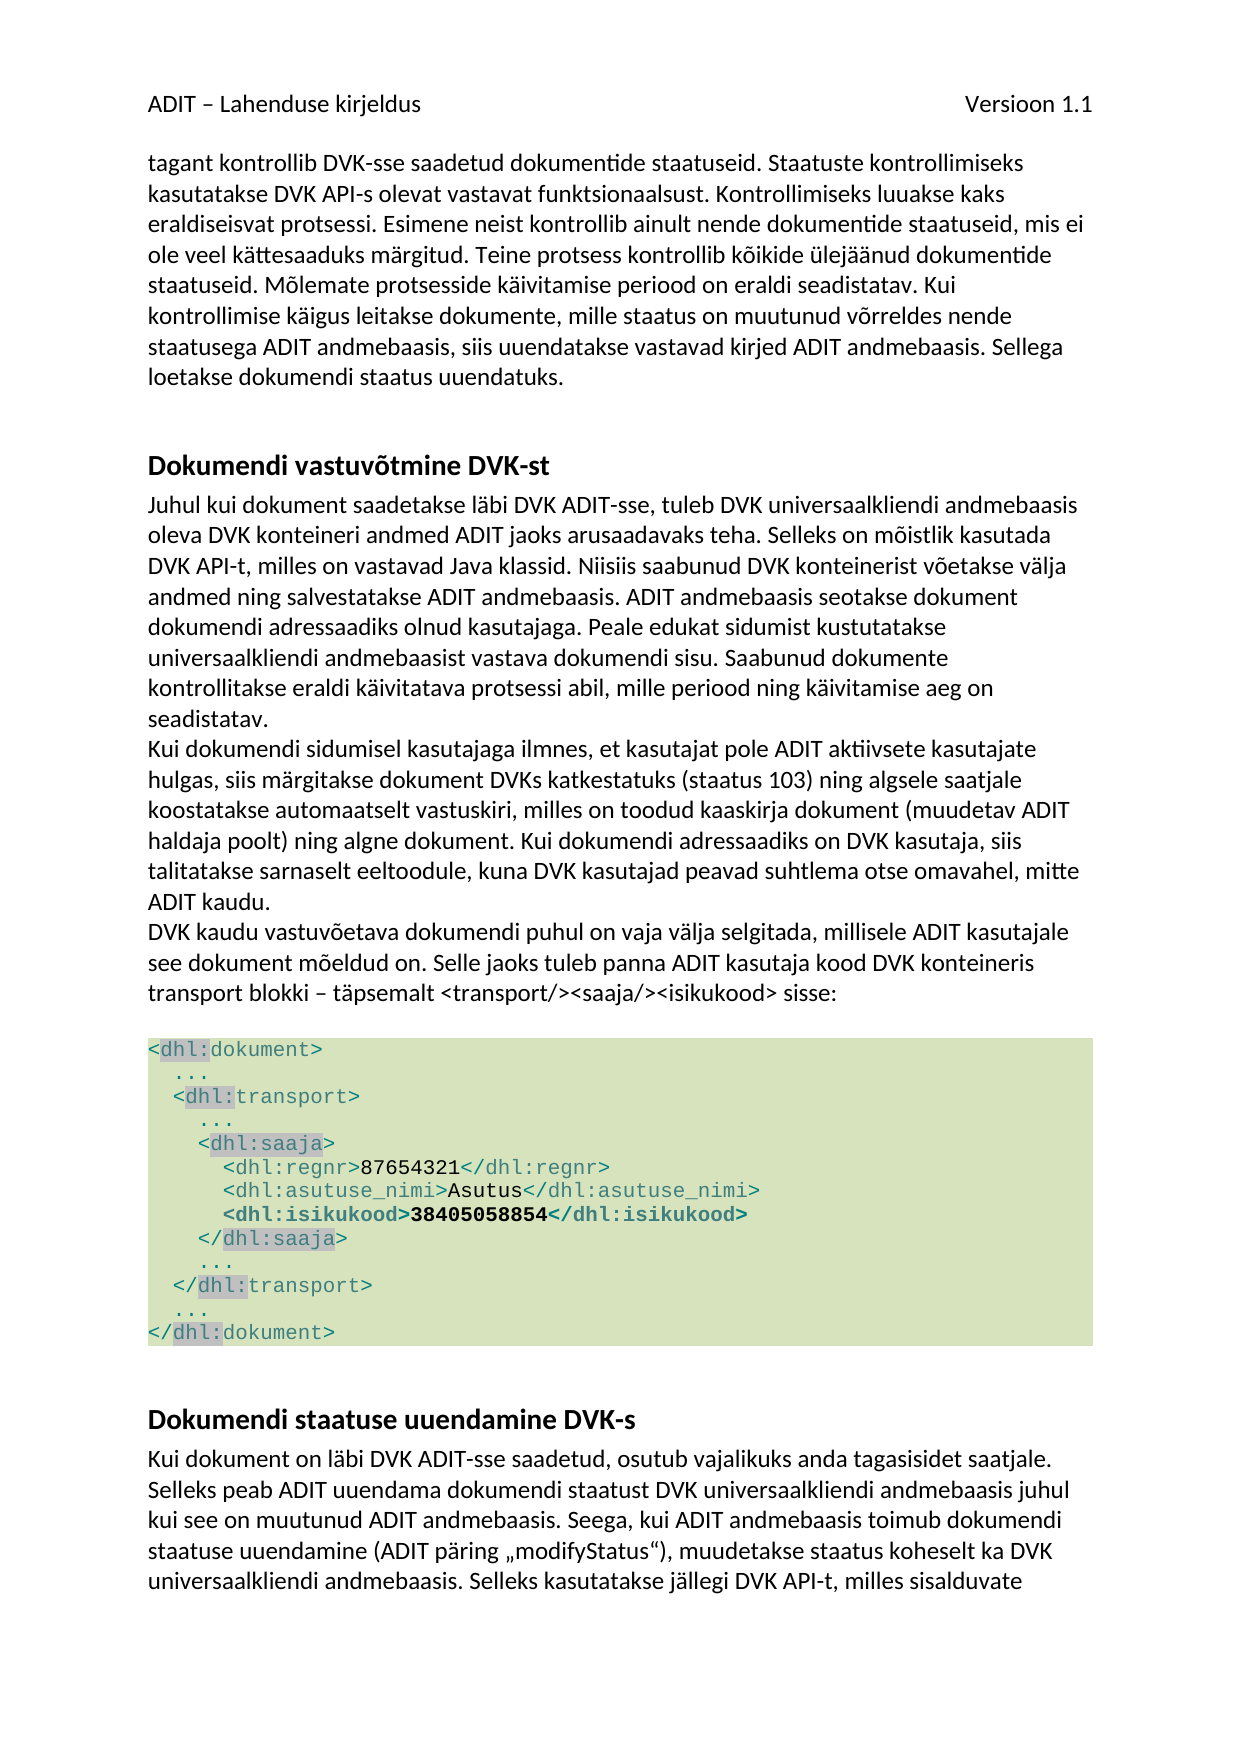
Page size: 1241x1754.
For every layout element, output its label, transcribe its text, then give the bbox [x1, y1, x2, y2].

text DVK kaudu vastuvõetava dokumendi puhul on vaja välja selgitada, millisele ADIT kasutajale see dokument mõeldud on. Selle jaoks tuleb panna ADIT kasutaja kood DVK konteineris transport blokki – täpsemalt <transport/><saaja/><isikukood> sisse: [148, 916, 1093, 1008]
text <dhl:regnr>87654321</dhl:regnr> [148, 1157, 1093, 1180]
text <dhl:dokument> [148, 1038, 1093, 1062]
subtitle Dokumendi staatuse uuendamine DVK-s [148, 1401, 1093, 1437]
text ... [148, 1251, 1093, 1275]
text ... [148, 1299, 1093, 1322]
text Kui dokument on läbi DVK ADIT-sse saadetud, osutub vajalikuks anda tagasisidet saatjale. Selleks peab ADIT uuendama dokumendi staatust DVK universaalkliendi andmebaasis juhul kui see on muutunud ADIT andmebaasis. Seega, kui ADIT andmebaasis toimub dokumendi staatuse uuendamine (ADIT päring „modifyStatus“), muudetakse staatus koheselt ka DVK universaalkliendi andmebaasis. Selleks kasutatakse jällegi DVK API-t, milles sisalduvate [148, 1443, 1093, 1596]
text ... [148, 1062, 1093, 1086]
text <dhl:saaja> [148, 1133, 1093, 1157]
text </dhl:transport> [148, 1275, 1093, 1299]
text <dhl:asutuse_nimi>Asutus</dhl:asutuse_nimi> [148, 1180, 1093, 1204]
text </dhl:dokument> [148, 1322, 1093, 1346]
text tagant kontrollib DVK-sse saadetud dokumentide staatuseid. Staatuste kontrollimiseks kasutatakse DVK API-s olevat vastavat funktsionaalsust. Kontrollimiseks luuakse kaks eraldiseisvat protsessi. Esimene neist kontrollib ainult nende dokumentide staatuseid, mis ei ole veel kättesaaduks märgitud. Teine protsess kontrollib kõikide ülejäänud dokumentide staatuseid. Mõlemate protsesside käivitamise periood on eraldi seadistatav. Kui kontrollimise käigus leitakse dokumente, mille staatus on muutunud võrreldes nende staatusega ADIT andmebaasis, siis uuendatakse vastavad kirjed ADIT andmebaasis. Sellega loetakse dokumendi staatus uuendatuks. [148, 148, 1093, 392]
text Kui dokumendi sidumisel kasutajaga ilmnes, et kasutajat pole ADIT aktiivsete kasutajate hulgas, siis märgitakse dokument DVKs katkestatuks (staatus 103) ning algsele saatjale koostatakse automaatselt vastuskiri, milles on toodud kaaskirja dokument (muudetav ADIT haldaja poolt) ning algne dokument. Kui dokumendi adressaadiks on DVK kasutaja, siis talitatakse sarnaselt eeltoodule, kuna DVK kasutajad peavad suhtlema otse omavahel, mitte ADIT kaudu. [148, 733, 1093, 916]
subtitle Dokumendi vastuvõtmine DVK-st [148, 447, 1093, 483]
text </dhl:saaja> [148, 1228, 1093, 1251]
text Juhul kui dokument saadetakse läbi DVK ADIT-sse, tuleb DVK universaalkliendi andmebaasis oleva DVK konteineri andmed ADIT jaoks arusaadavaks teha. Selleks on mõistlik kasutada DVK API-t, milles on vastavad Java klassid. Niisiis saabunud DVK konteinerist võetakse välja andmed ning salvestatakse ADIT andmebaasis. ADIT andmebaasis seotakse dokument dokumendi adressaadiks olnud kasutajaga. Peale edukat sidumist kustutatakse universaalkliendi andmebaasist vastava dokumendi sisu. Saabunud dokumente kontrollitakse eraldi käivitatava protsessi abil, mille periood ning käivitamise aeg on seadistatav. [148, 489, 1093, 733]
text <dhl:isikukood>38405058854</dhl:isikukood> [148, 1204, 1093, 1228]
text <dhl:transport> [148, 1086, 1093, 1109]
text ... [148, 1109, 1093, 1133]
